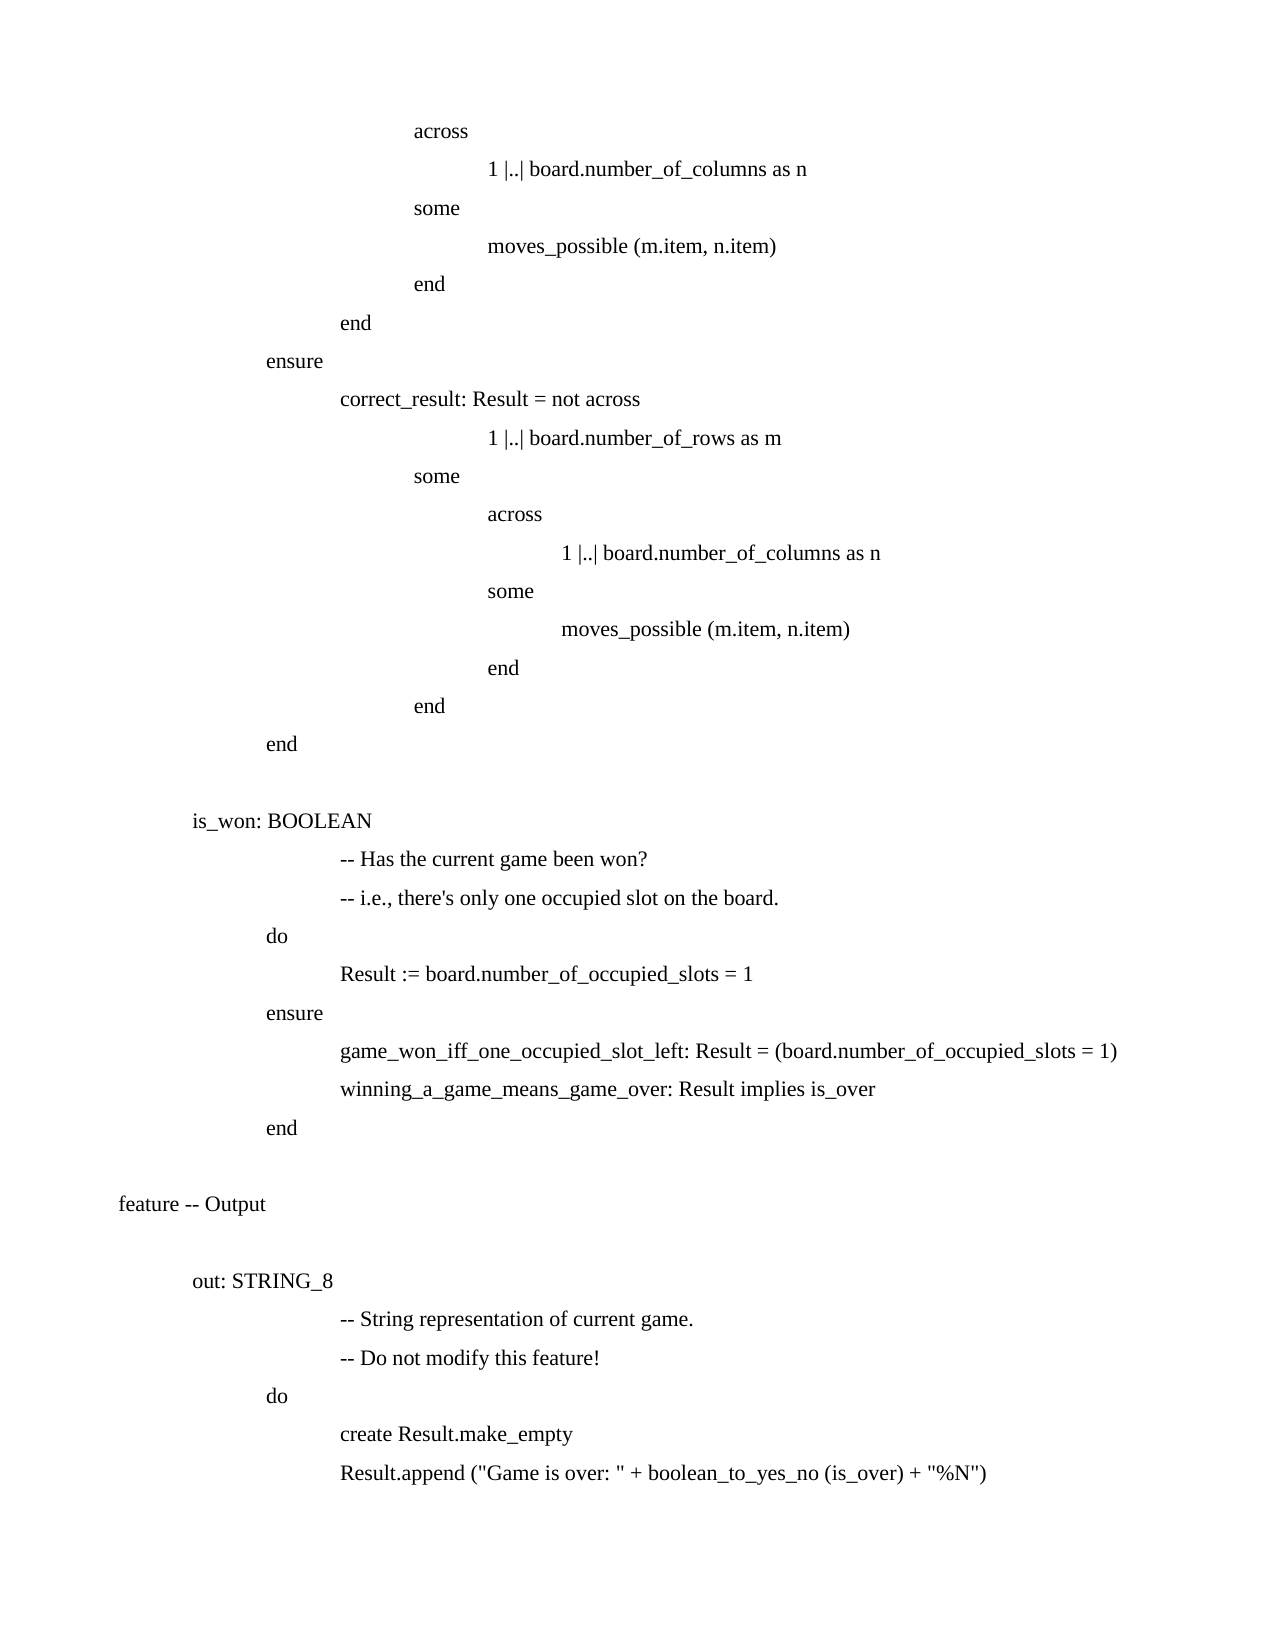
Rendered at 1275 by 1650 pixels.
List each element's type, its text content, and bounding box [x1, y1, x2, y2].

text end [118, 693, 1157, 731]
text end [118, 1115, 1157, 1153]
text end [118, 731, 1157, 770]
text -- i.e., there's only one occupied slot on the board. [118, 885, 1157, 923]
text end [118, 310, 1157, 348]
text winning_a_game_means_game_over: Result implies is_over [118, 1076, 1157, 1115]
text moves_possible (m.item, n.item) [118, 616, 1157, 655]
text -- String representation of current game. [118, 1306, 1157, 1345]
text feature -- Output [118, 1191, 1157, 1230]
text 1 |..| board.number_of_columns as n [118, 540, 1157, 578]
text 1 |..| board.number_of_columns as n [118, 156, 1157, 195]
text do [118, 1383, 1157, 1421]
text game_won_iff_one_occupied_slot_left: Result = (board.number_of_occupied_slots = 1) [118, 1038, 1157, 1076]
text some [118, 578, 1157, 616]
text is_won: BOOLEAN [118, 808, 1157, 846]
text do [118, 923, 1157, 961]
text Result.append ("Game is over: " + boolean_to_yes_no (is_over) + "%N") [118, 1460, 1157, 1498]
text Result := board.number_of_occupied_slots = 1 [118, 961, 1157, 1000]
text end [118, 655, 1157, 693]
text across [118, 501, 1157, 540]
text -- Do not modify this feature! [118, 1345, 1157, 1383]
text some [118, 195, 1157, 233]
text create Result.make_empty [118, 1421, 1157, 1460]
text moves_possible (m.item, n.item) [118, 233, 1157, 271]
text end [118, 271, 1157, 310]
text across [118, 118, 1157, 156]
text out: STRING_8 [118, 1268, 1157, 1306]
text some [118, 463, 1157, 501]
text 1 |..| board.number_of_rows as m [118, 425, 1157, 463]
text correct_result: Result = not across [118, 386, 1157, 425]
text -- Has the current game been won? [118, 846, 1157, 885]
text ensure [118, 1000, 1157, 1038]
text ensure [118, 348, 1157, 386]
